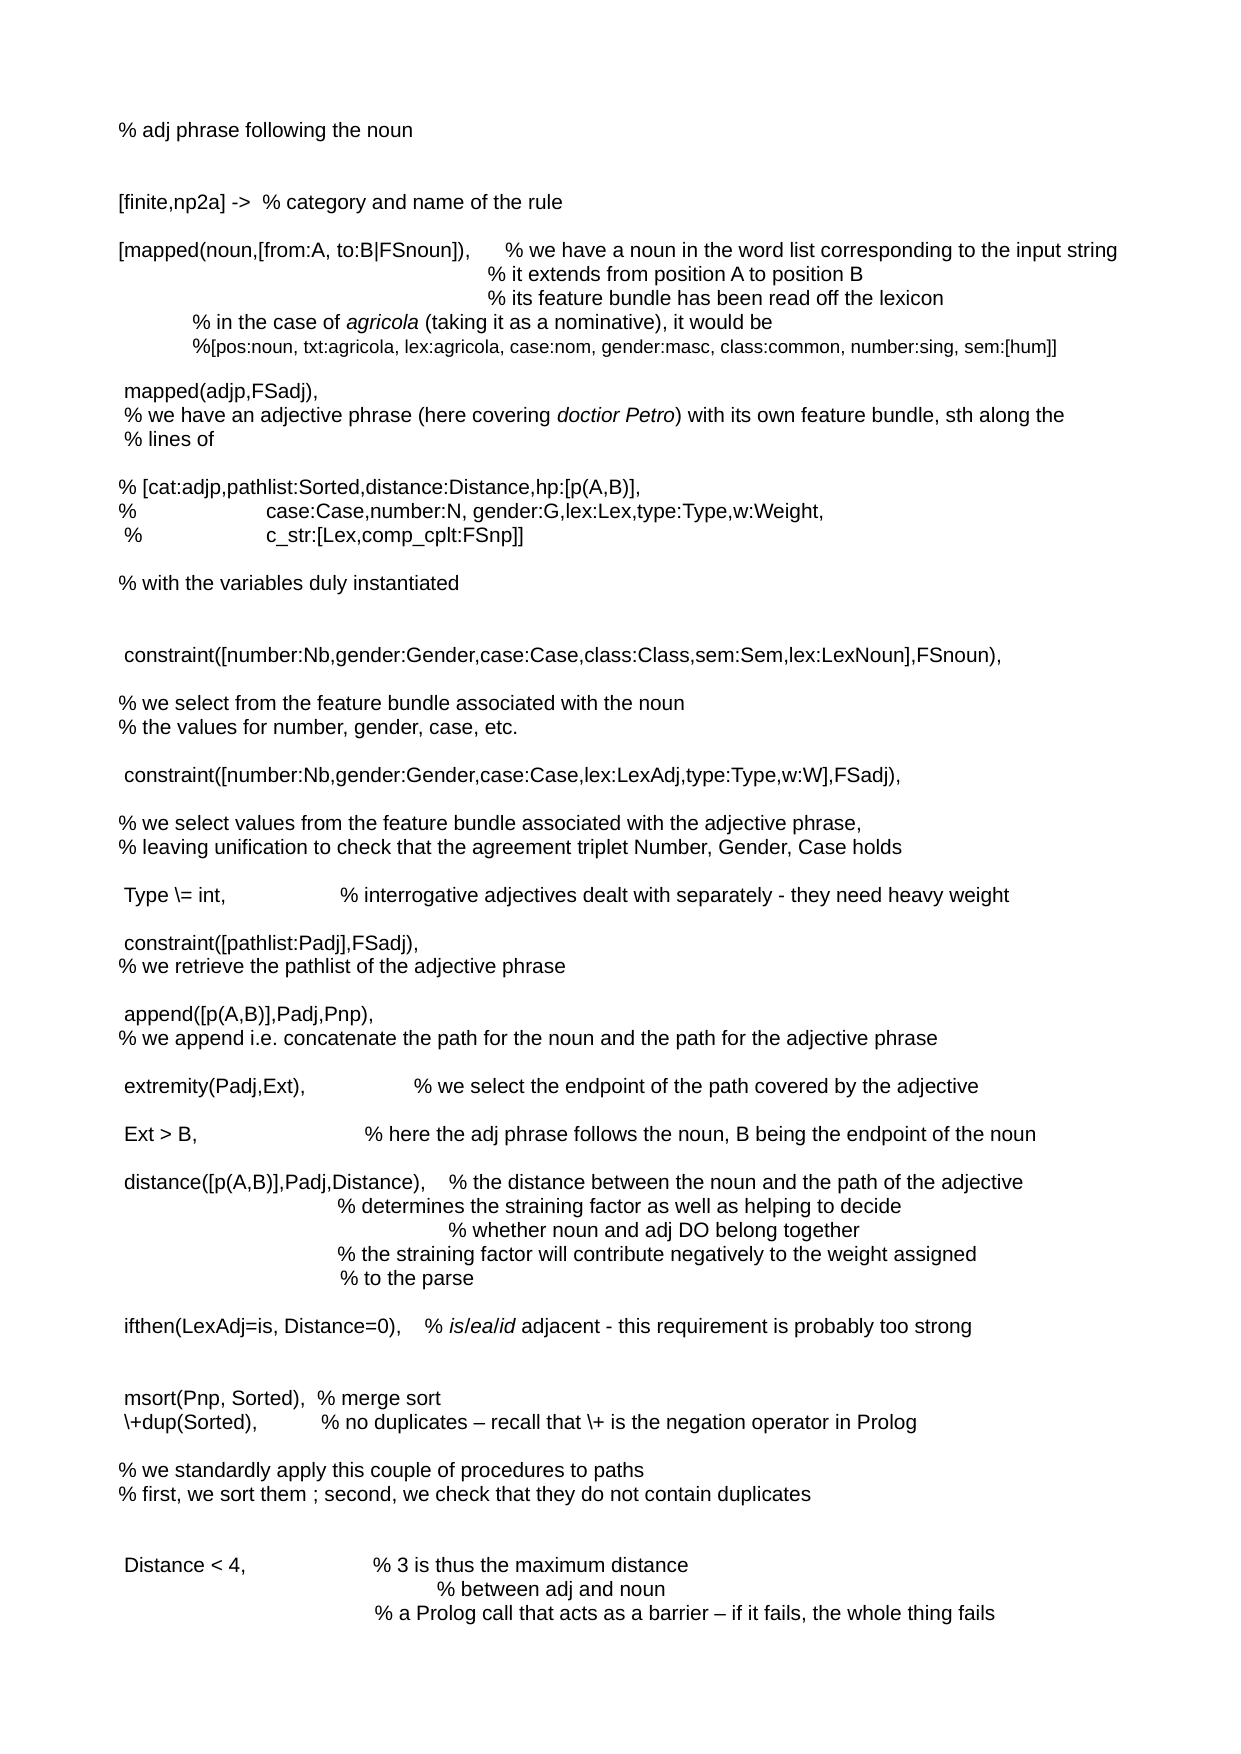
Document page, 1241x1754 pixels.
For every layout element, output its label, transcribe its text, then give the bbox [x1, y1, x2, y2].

text [finite,np2a] -> % category and name of the rule [118, 190, 1122, 214]
text % the values for number, gender, case, etc. [118, 715, 1122, 739]
text % whether noun and adj DO belong together [118, 1218, 1122, 1242]
text % it extends from position A to position B [118, 262, 1122, 286]
text %[pos:noun, txt:agricola, lex:agricola, case:nom, gender:masc, class:common, number:sing, sem:[hum]] [118, 334, 1122, 358]
text % we retrieve the pathlist of the adjective phrase [118, 954, 1122, 978]
text extremity(Padj,Ext), % we select the endpoint of the path covered by the adjective [118, 1074, 1122, 1098]
text append([p(A,B)],Padj,Pnp), [118, 1002, 1122, 1026]
text Type \= int, % interrogative adjectives dealt with separately - they need heavy weight [118, 882, 1122, 906]
text [mapped(noun,[from:A, to:B|FSnoun]), % we have a noun in the word list corresponding to the input string [118, 238, 1122, 262]
text Distance < 4, % 3 is thus the maximum distance [118, 1553, 1122, 1577]
text distance([p(A,B)],Padj,Distance), % the distance between the noun and the path of the adjective [118, 1170, 1122, 1194]
text \+dup(Sorted), % no duplicates – recall that \+ is the negation operator in Prolog [118, 1409, 1122, 1433]
text msort(Pnp, Sorted), % merge sort [118, 1386, 1122, 1409]
text % between adj and noun [118, 1577, 1122, 1601]
text % to the parse [118, 1266, 1122, 1290]
text % its feature bundle has been read off the lexicon [118, 286, 1122, 310]
text constraint([number:Nb,gender:Gender,case:Case,lex:LexAdj,type:Type,w:W],FSadj), [118, 763, 1122, 787]
text constraint([pathlist:Padj],FSadj), [118, 930, 1122, 954]
text constraint([number:Nb,gender:Gender,case:Case,class:Class,sem:Sem,lex:LexNoun],FSnoun), [118, 643, 1122, 667]
text % we append i.e. concatenate the path for the noun and the path for the adjective phrase [118, 1026, 1122, 1050]
text % c_str:[Lex,comp_cplt:FSnp]] [118, 523, 1122, 547]
text % with the variables duly instantiated [118, 571, 1122, 595]
text % [cat:adjp,pathlist:Sorted,distance:Distance,hp:[p(A,B)], [118, 475, 1122, 499]
text % lines of [118, 427, 1122, 451]
text % we standardly apply this couple of procedures to paths [118, 1457, 1122, 1481]
text % case:Case,number:N, gender:G,lex:Lex,type:Type,w:Weight, [118, 499, 1122, 523]
text Ext > B, % here the adj phrase follows the noun, B being the endpoint of the noun [118, 1122, 1122, 1146]
text % in the case of agricola (taking it as a nominative), it would be [118, 310, 1122, 334]
text % we have an adjective phrase (here covering doctior Petro) with its own feature bundle, sth along the [118, 403, 1122, 427]
text mapped(adjp,FSadj), [118, 379, 1122, 403]
text % we select from the feature bundle associated with the noun [118, 691, 1122, 715]
text % the straining factor will contribute negatively to the weight assigned [118, 1242, 1122, 1266]
text % we select values from the feature bundle associated with the adjective phrase, [118, 811, 1122, 834]
text ifthen(LexAdj=is, Distance=0), % is/ea/id adjacent - this requirement is probably too strong [118, 1314, 1122, 1338]
text % first, we sort them ; second, we check that they do not contain duplicates [118, 1481, 1122, 1505]
text % determines the straining factor as well as helping to decide [118, 1194, 1122, 1218]
text % leaving unification to check that the agreement triplet Number, Gender, Case holds [118, 834, 1122, 858]
text % adj phrase following the noun [118, 118, 1122, 142]
text % a Prolog call that acts as a barrier – if it fails, the whole thing fails [118, 1601, 1122, 1625]
